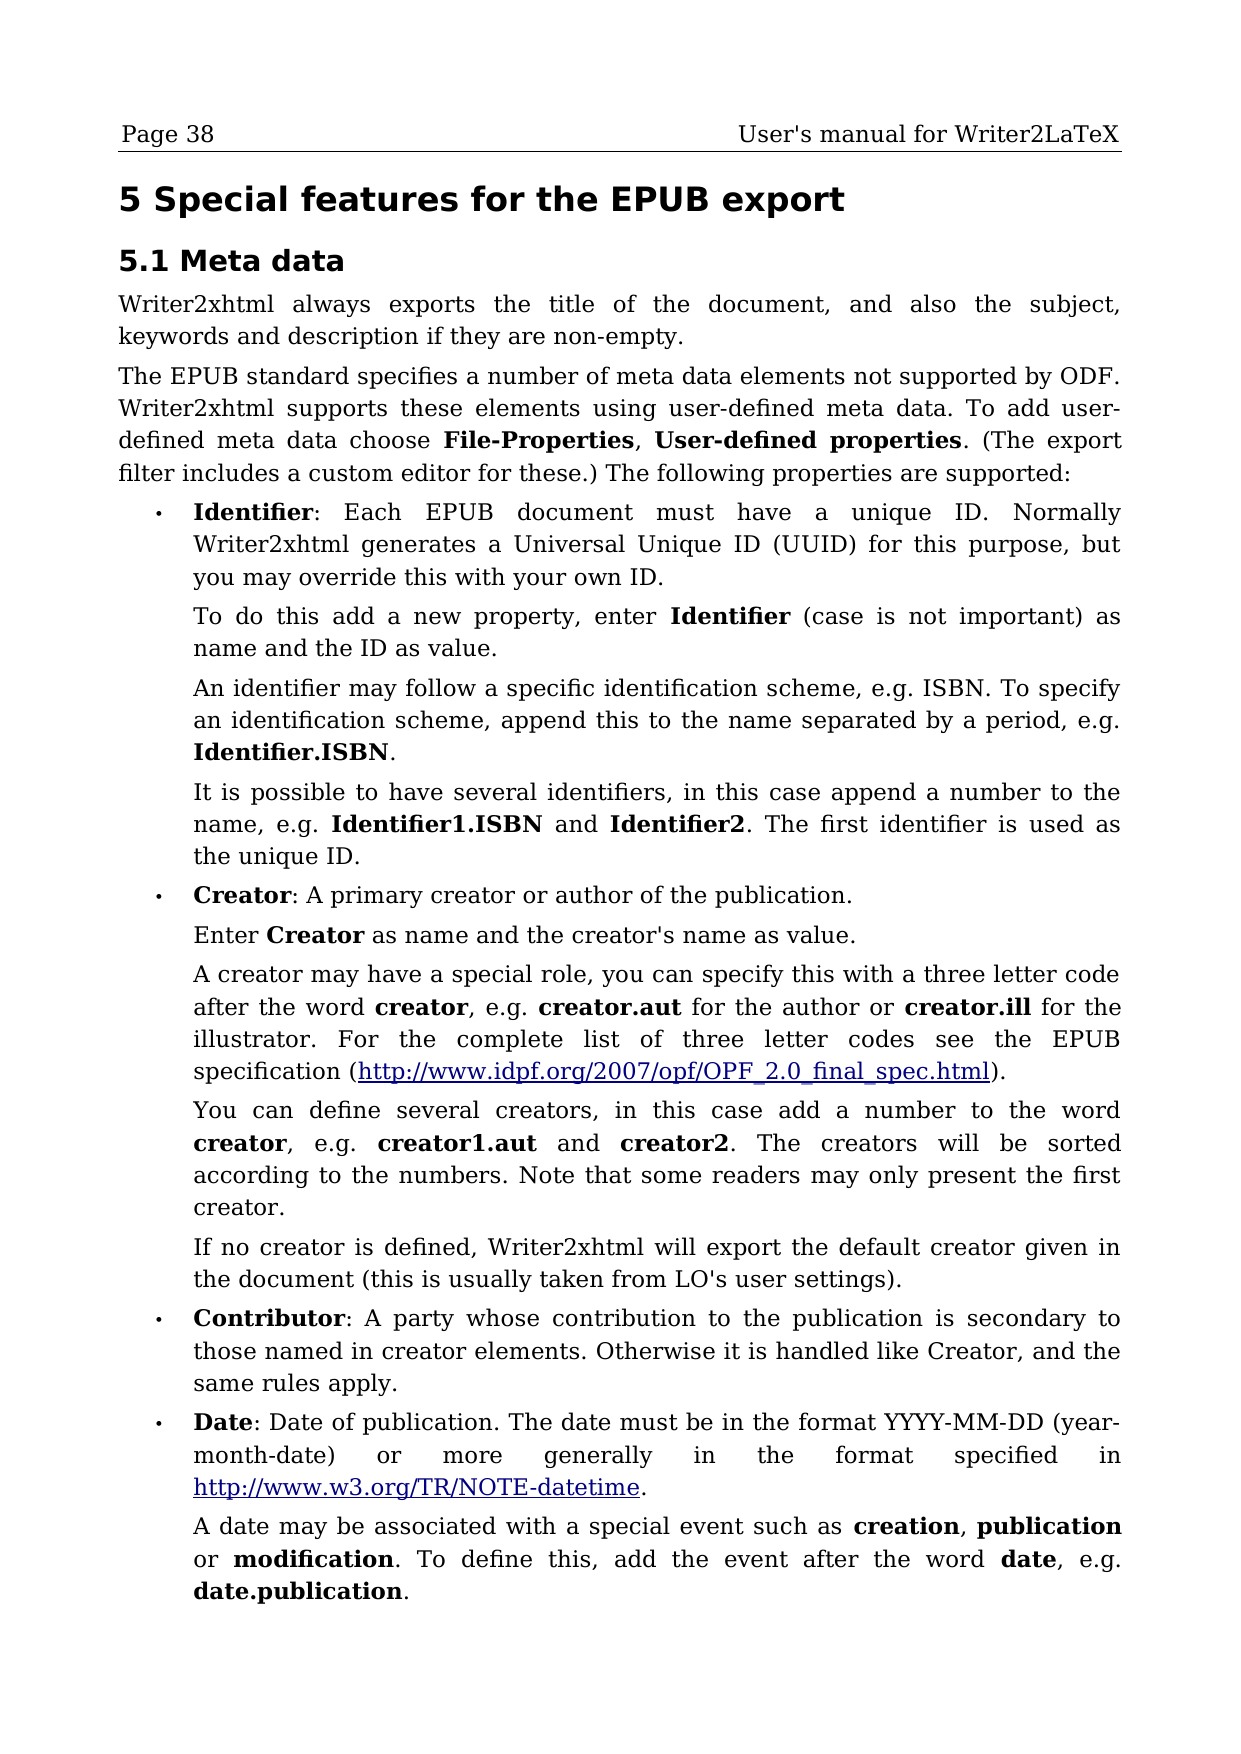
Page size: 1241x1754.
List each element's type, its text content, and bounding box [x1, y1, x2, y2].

subtitle Meta data [118, 244, 1122, 278]
list If no creator is defined, Writer2xhtml will export the default creator given in the document (this is usually taken from LO's user settings). [156, 1234, 1122, 1293]
text Writer2xhtml always exports the title of the document, and also the subject, keywords and description if they are non-empty. [118, 291, 1122, 350]
list You can define several creators, in this case add a number to the word creator, e.g. creator1.aut and creator2. The creators will be sorted according to the numbers. Note that some readers may only present the first creator. [156, 1097, 1122, 1221]
text The EPUB standard specifies a number of meta data elements not supported by ODF. Writer2xhtml supports these elements using user-defined meta data. To add user-defined meta data choose File-Properties, User-defined properties. (The export filter includes a custom editor for these.) The following properties are supported: [118, 363, 1122, 486]
list A date may be associated with a special event such as creation, publication or modification. To define this, add the event after the word date, e.g. date.publication. [156, 1513, 1122, 1605]
list An identifier may follow a specific identification scheme, e.g. ISBN. To specify an identification scheme, append this to the name separated by a period, e.g. Identifier.ISBN. [156, 674, 1122, 766]
list Contributor: A party whose contribution to the publication is secondary to those named in creator elements. Otherwise it is handled like Creator, and the same rules apply. [156, 1305, 1122, 1397]
list It is possible to have several identifiers, in this case append a number to the name, e.g. Identifier1.ISBN and Identifier2. The first identifier is used as the unique ID. [156, 778, 1122, 870]
list Date: Date of publication. The date must be in the format YYYY-MM-DD (year-month-date) or more generally in the format specified in http://www.w3.org/TR/NOTE-datetime. [156, 1409, 1122, 1501]
subtitle Special features for the EPUB export [118, 181, 1122, 219]
list Identifier: Each EPUB document must have a unique ID. Normally Writer2xhtml generates a Universal Unique ID (UUID) for this purpose, but you may override this with your own ID. [156, 499, 1122, 590]
list Creator: A primary creator or author of the publication. [156, 882, 1122, 909]
list To do this add a new property, enter Identifier (case is not important) as name and the ID as value. [156, 603, 1122, 662]
list Enter Creator as name and the creator's name as value. [156, 922, 1122, 949]
list A creator may have a special role, you can specify this with a three letter code after the word creator, e.g. creator.aut for the author or creator.ill for the illustrator. For the complete list of three letter codes see the EPUB specification (http://www.idpf.org/2007/opf/OPF_2.0_final_spec.html). [156, 961, 1122, 1085]
